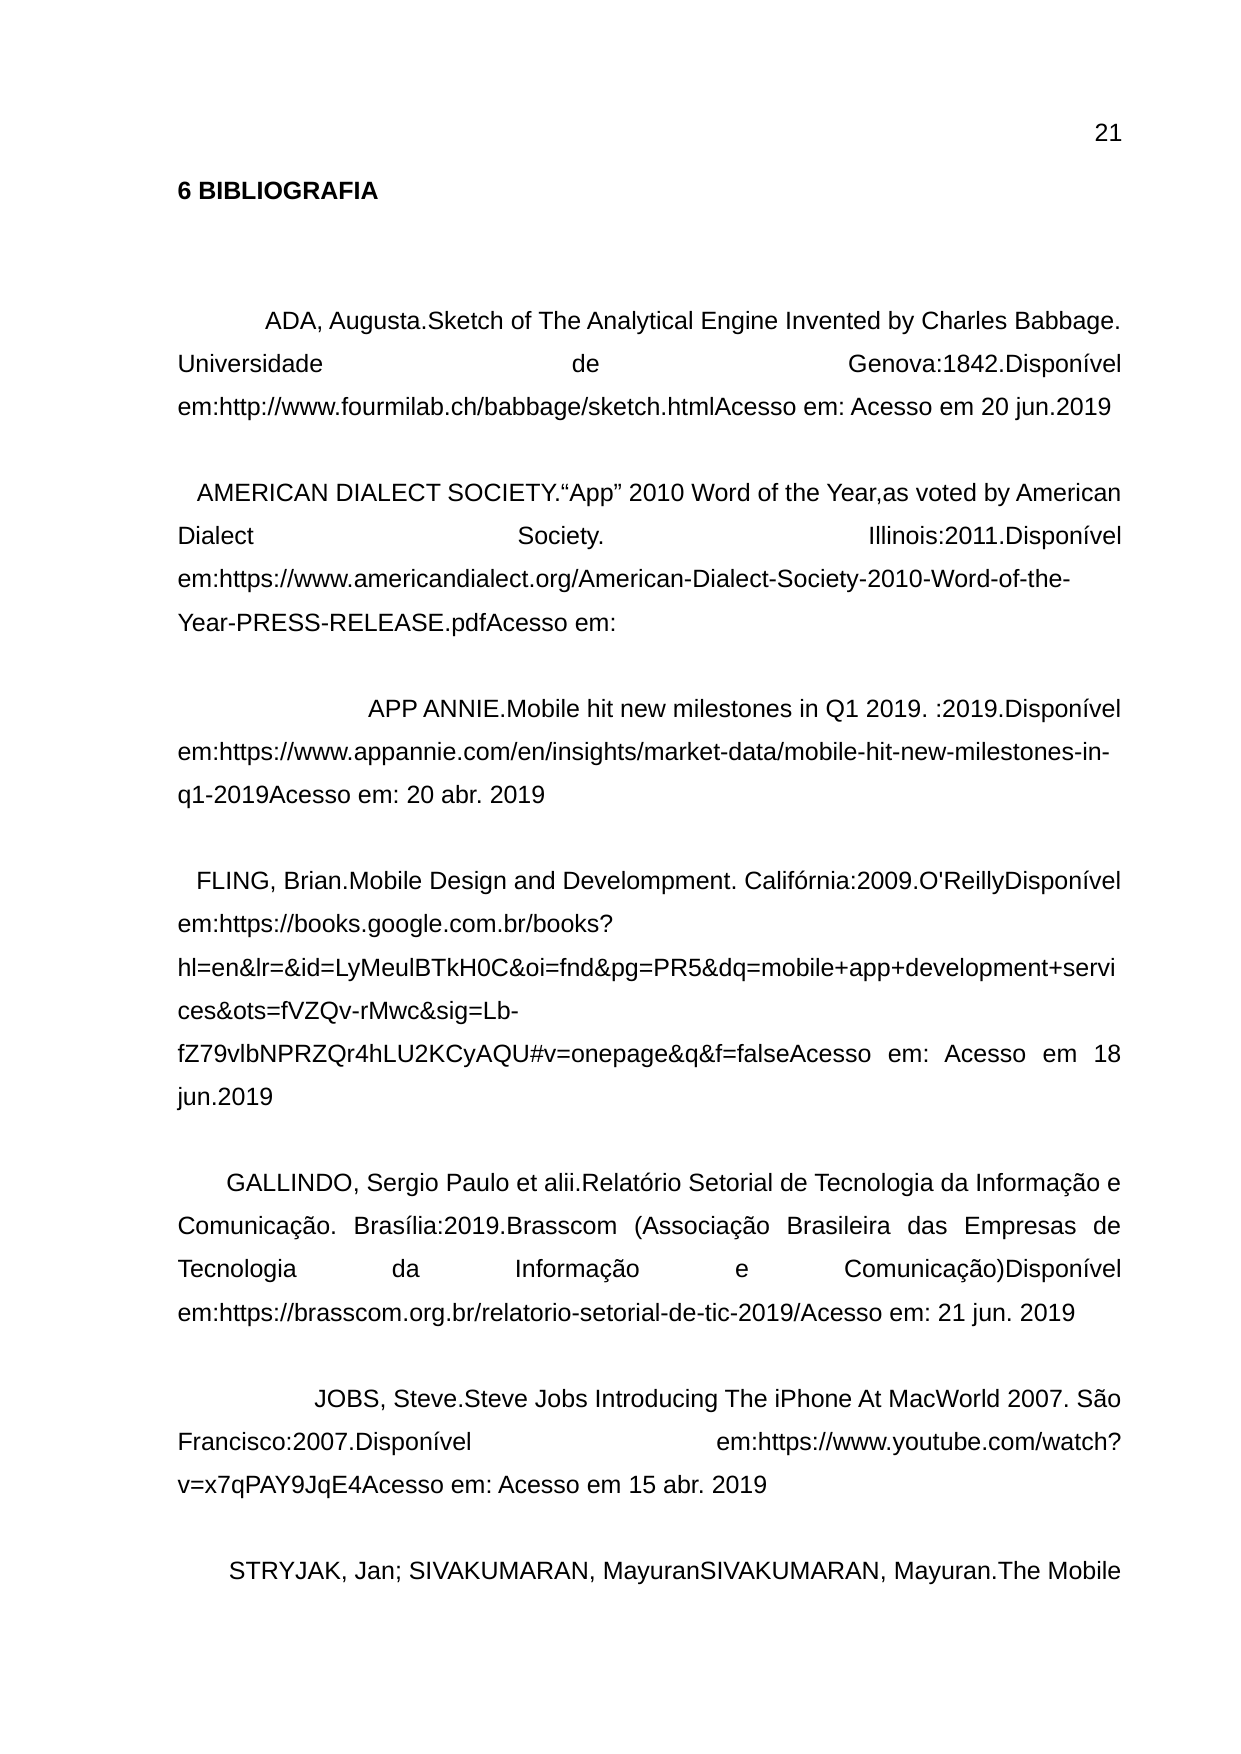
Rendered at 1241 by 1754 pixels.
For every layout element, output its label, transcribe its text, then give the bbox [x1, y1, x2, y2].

subtitle BIBLIOGRAFIA [177, 176, 1122, 205]
text ADA, Augusta.Sketch of The Analytical Engine Invented by Charles Babbage. Universidade de Genova:1842.Disponível em:http://www.fourmilab.ch/babbage/sketch.htmlAcesso em: Acesso em 20 jun.2019 [177, 263, 1122, 421]
text FLING, Brian.Mobile Design and Develompment. Califórnia:2009.O'ReillyDisponível em:https://books.google.com.br/books?hl=en&lr=&id=LyMeulBTkH0C&oi=fnd&pg=PR5&dq=mobile+app+development+services&ots=fVZQv-rMwc&sig=Lb-fZ79vlbNPRZQr4hLU2KCyAQU#v=onepage&q&f=falseAcesso em: Acesso em 18 jun.2019 [177, 823, 1122, 1111]
text JOBS, Steve.Steve Jobs Introducing The iPhone At MacWorld 2007. São Francisco:2007.Disponível em:https://www.youtube.com/watch?v=x7qPAY9JqE4Acesso em: Acesso em 15 abr. 2019 [177, 1341, 1122, 1499]
text AMERICAN DIALECT SOCIETY.“App” 2010 Word of the Year,as voted by American Dialect Society. Illinois:2011.Disponível em:https://www.americandialect.org/American-Dialect-Society-2010-Word-of-the-Year-PRESS-RELEASE.pdfAcesso em: [177, 435, 1122, 636]
text STRYJAK, Jan; SIVAKUMARAN, MayuranSIVAKUMARAN, Mayuran.The Mobile [177, 1513, 1122, 1585]
text GALLINDO, Sergio Paulo et alii.Relatório Setorial de Tecnologia da Informação e Comunicação. Brasília:2019.Brasscom (Associação Brasileira das Empresas de Tecnologia da Informação e Comunicação)Disponível em:https://brasscom.org.br/relatorio-setorial-de-tic-2019/Acesso em: 21 jun. 2019 [177, 1125, 1122, 1326]
text APP ANNIE.Mobile hit new milestones in Q1 2019. :2019.Disponível em:https://www.appannie.com/en/insights/market-data/mobile-hit-new-milestones-in-q1-2019Acesso em: 20 abr. 2019 [177, 651, 1122, 809]
